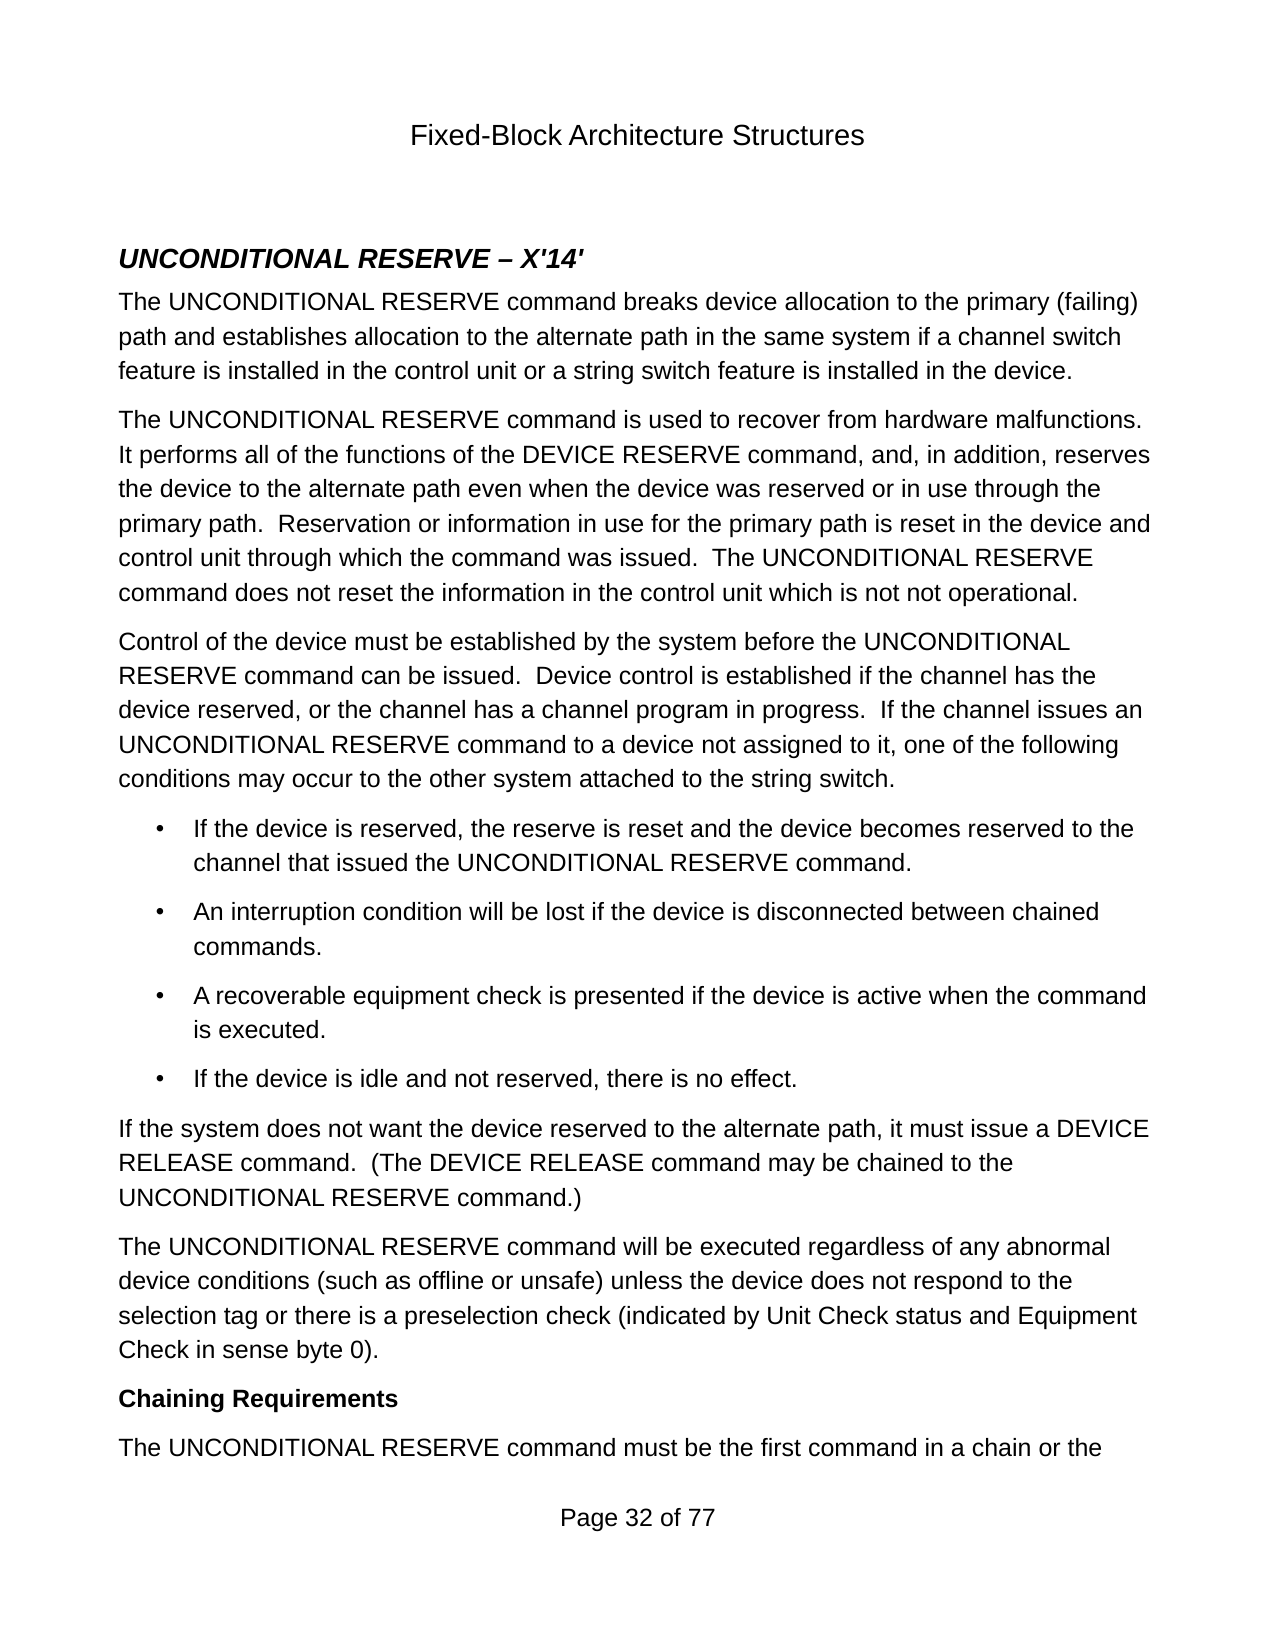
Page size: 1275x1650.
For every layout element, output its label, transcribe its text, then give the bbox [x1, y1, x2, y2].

text The UNCONDITIONAL RESERVE command will be executed regardless of any abnormal device conditions (such as offline or unsafe) unless the device does not respond to the selection tag or there is a preselection check (indicated by Unit Check status and Equipment Check in sense byte 0). [118, 1232, 1157, 1364]
subtitle UNCONDITIONAL RESERVE – X'14' [118, 243, 1157, 274]
list If the device is reserved, the reserve is reset and the device becomes reserved to the channel that issued the UNCONDITIONAL RESERVE command. [156, 813, 1157, 877]
list An interruption condition will be lost if the device is disconnected between chained commands. [156, 897, 1157, 961]
text The UNCONDITIONAL RESERVE command breaks device allocation to the primary (failing) path and establishes allocation to the alternate path in the same system if a channel switch feature is installed in the control unit or a string switch feature is installed in the device. [118, 287, 1157, 385]
text The UNCONDITIONAL RESERVE command is used to recover from hardware malfunctions. It performs all of the functions of the DEVICE RESERVE command, and, in addition, reserves the device to the alternate path even when the device was reserved or in use through the primary path. Reservation or information in use for the primary path is reset in the device and control unit through which the command was issued. The UNCONDITIONAL RESERVE command does not reset the information in the control unit which is not not operational. [118, 405, 1157, 606]
list A recoverable equipment check is presented if the device is active when the command is executed. [156, 981, 1157, 1044]
text The UNCONDITIONAL RESERVE command must be the first command in a chain or the [118, 1433, 1157, 1462]
text If the system does not want the device reserved to the alternate path, it must issue a DEVICE RELEASE command. (The DEVICE RELEASE command may be chained to the UNCONDITIONAL RESERVE command.) [118, 1114, 1157, 1211]
text Chaining Requirements [118, 1384, 1157, 1413]
text Control of the device must be established by the system before the UNCONDITIONAL RESERVE command can be issued. Device control is established if the channel has the device reserved, or the channel has a channel program in progress. If the channel issues an UNCONDITIONAL RESERVE command to a device not assigned to it, one of the following conditions may occur to the other system attached to the string switch. [118, 627, 1157, 793]
list If the device is idle and not reserved, there is no effect. [156, 1064, 1157, 1093]
